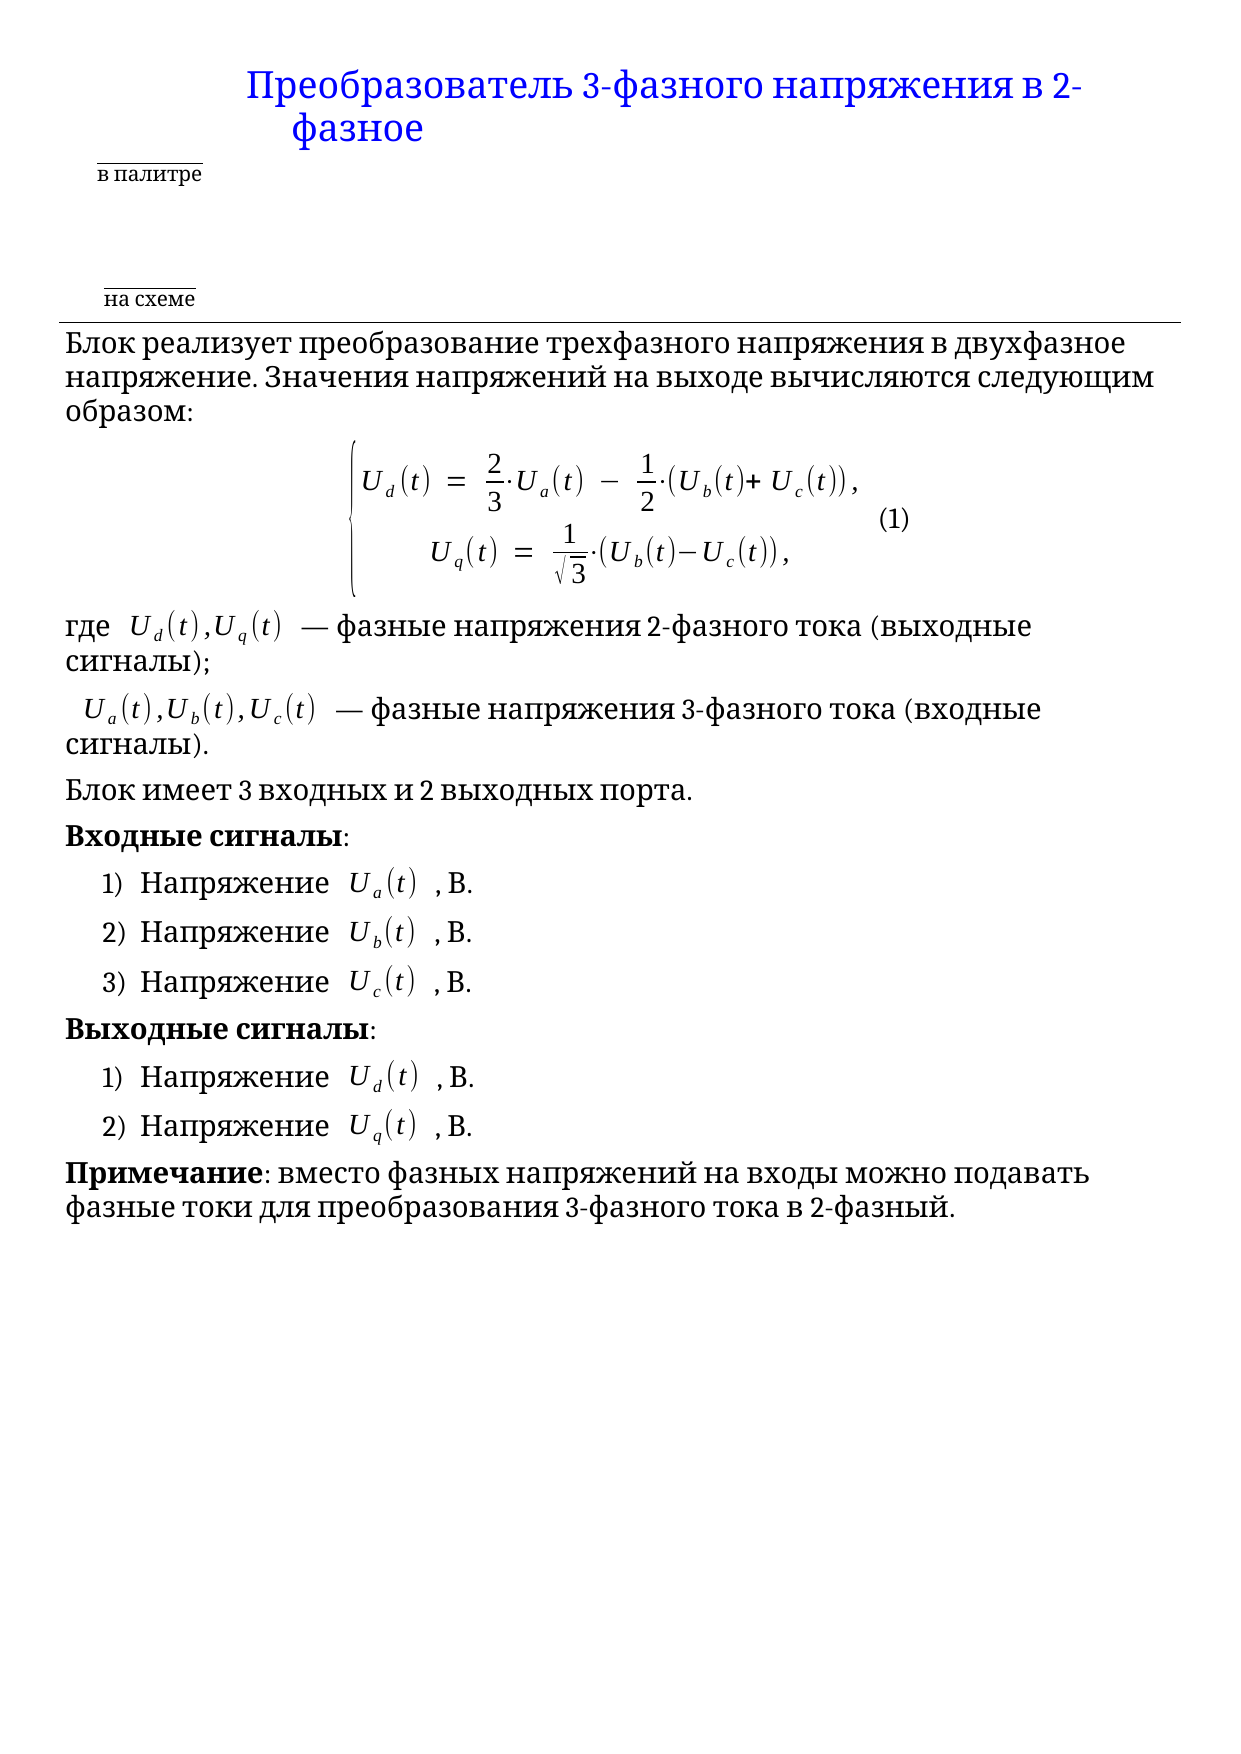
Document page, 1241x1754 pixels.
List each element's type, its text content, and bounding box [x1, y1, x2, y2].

table_header [59, 59, 240, 157]
table_cell [59, 197, 240, 282]
table_cell [240, 197, 1181, 282]
table_cell [240, 282, 1181, 322]
table_cell на схеме [59, 282, 240, 322]
table_header Преобразователь 3-фазного напряжения в 2-фазное [240, 59, 1181, 157]
table_cell Блок реализует преобразование трехфазного напряжения в двухфазное напряжение. Значения напряжений на выходе вычисляются следующим образом: (1) где— фазные напряжения 2-фазного тока (выходные сигналы); — фазные напряжения 3-фазного тока (входные сигналы). Блок имеет 3 входных и 2 выходных порта. Входные сигналы: Напряжение, В. Напряжение, В. Напряжение, В. Выходные сигналы: Напряжение, В. Напряжение, В. Примечание: вместо фазных напряжений на входы можно подавать фазные токи для преобразования 3-фазного тока в 2-фазный. [59, 323, 1181, 1242]
table_cell в палитре [59, 157, 240, 197]
table_cell [240, 157, 1181, 197]
